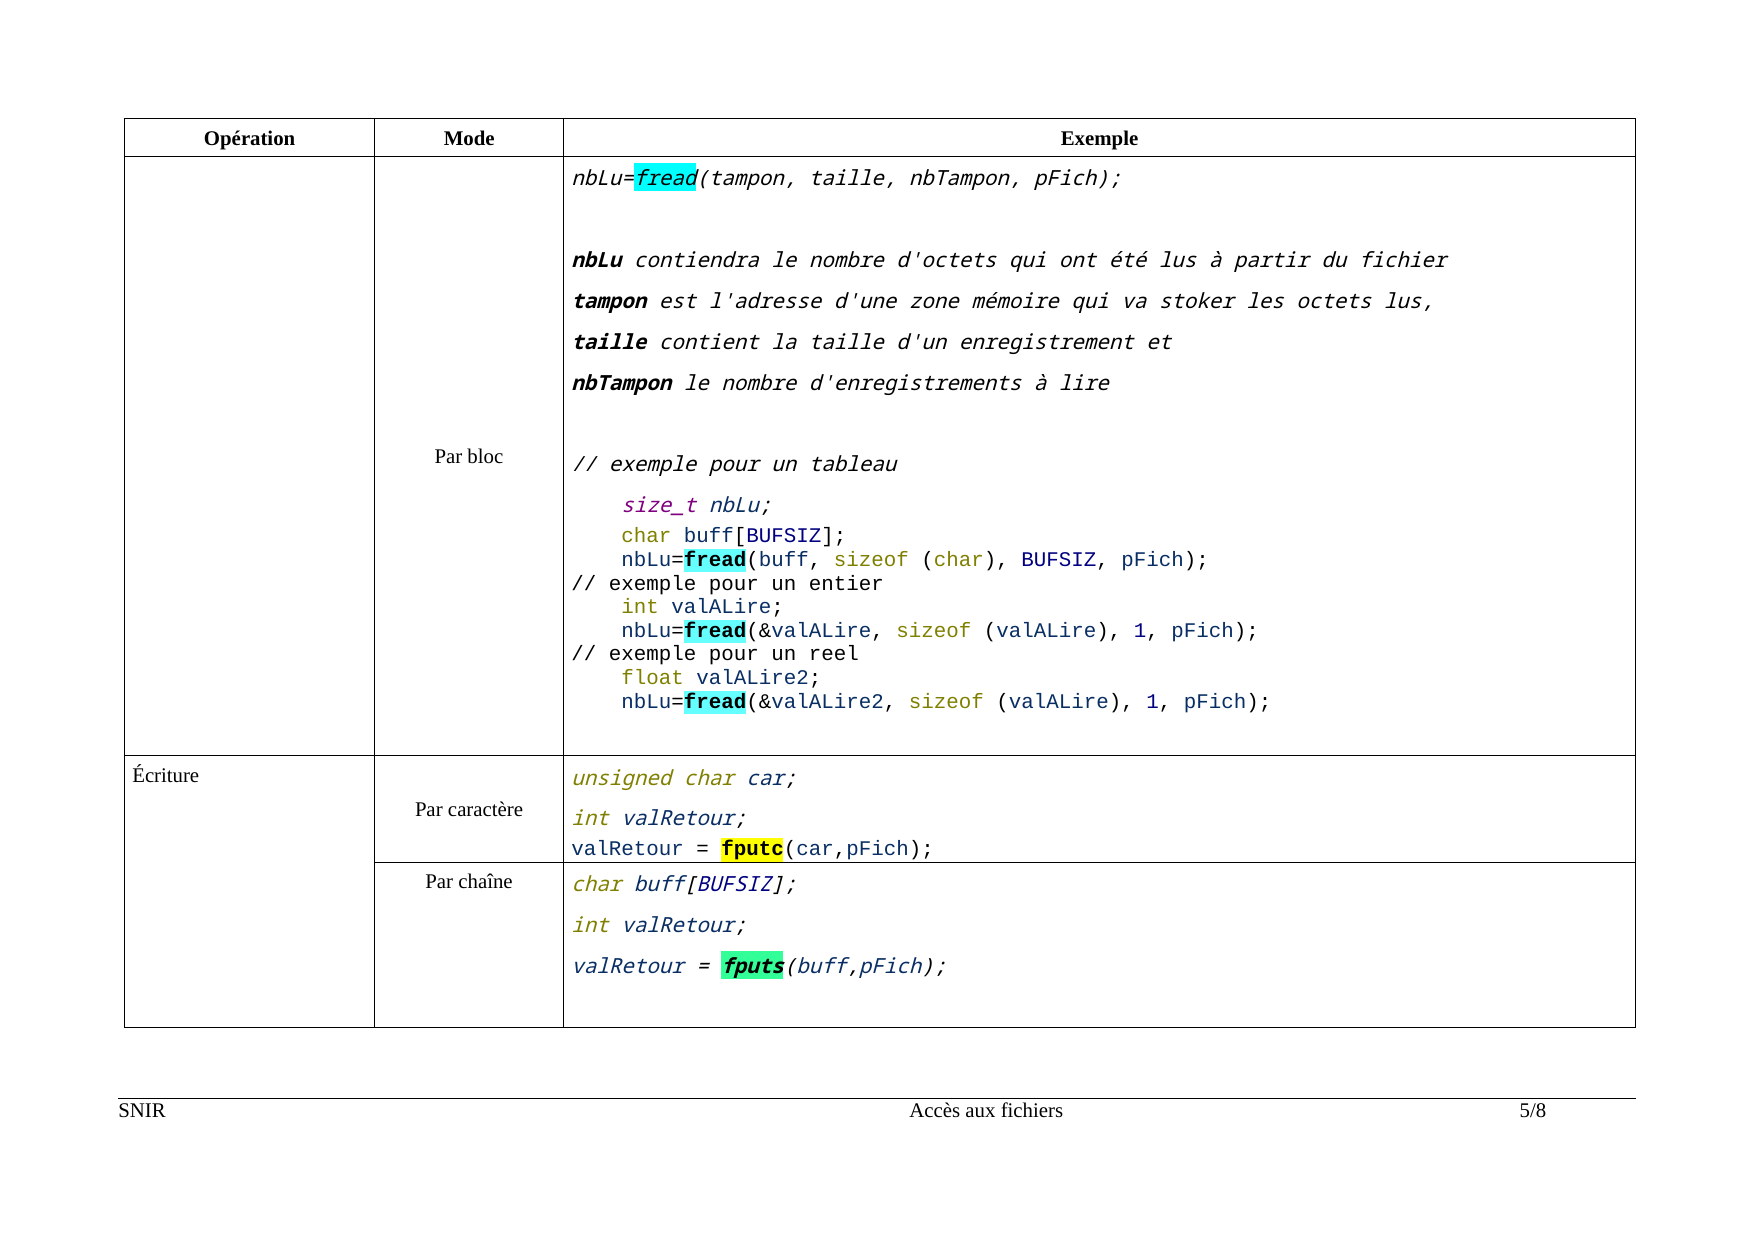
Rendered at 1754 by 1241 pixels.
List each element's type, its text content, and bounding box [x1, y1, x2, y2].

table_header Par caractère [375, 756, 563, 862]
table_header Mode [375, 119, 563, 156]
table_cell char buff[BUFSIZ]; int valRetour; valRetour = fputs(buff,pFich); [564, 863, 1635, 1027]
table_cell Par chaîne [375, 863, 563, 1027]
table_cell [125, 157, 374, 755]
table_cell Écriture [125, 756, 374, 1027]
table_header unsigned char car; int valRetour; valRetour = fputc(car,pFich); [564, 756, 1635, 862]
table_header Exemple [564, 119, 1635, 156]
table_header Opération [125, 119, 374, 156]
table_cell Par bloc [375, 157, 563, 755]
table_cell nbLu=fread(tampon, taille, nbTampon, pFich); nbLu contiendra le nombre d'octets qui ont été lus à partir du fichier tampon est l'adresse d'une zone mémoire qui va stoker les octets lus, taille contient la taille d'un enregistrement et nbTampon le nombre d'enregistrements à lire // exemple pour un tableau size_t nbLu; char buff[BUFSIZ]; nbLu=fread(buff, sizeof (char), BUFSIZ, pFich); // exemple pour un entier int valALire; nbLu=fread(&valALire, sizeof (valALire), 1, pFich); // exemple pour un reel float valALire2; nbLu=fread(&valALire2, sizeof (valALire), 1, pFich); [564, 157, 1635, 755]
